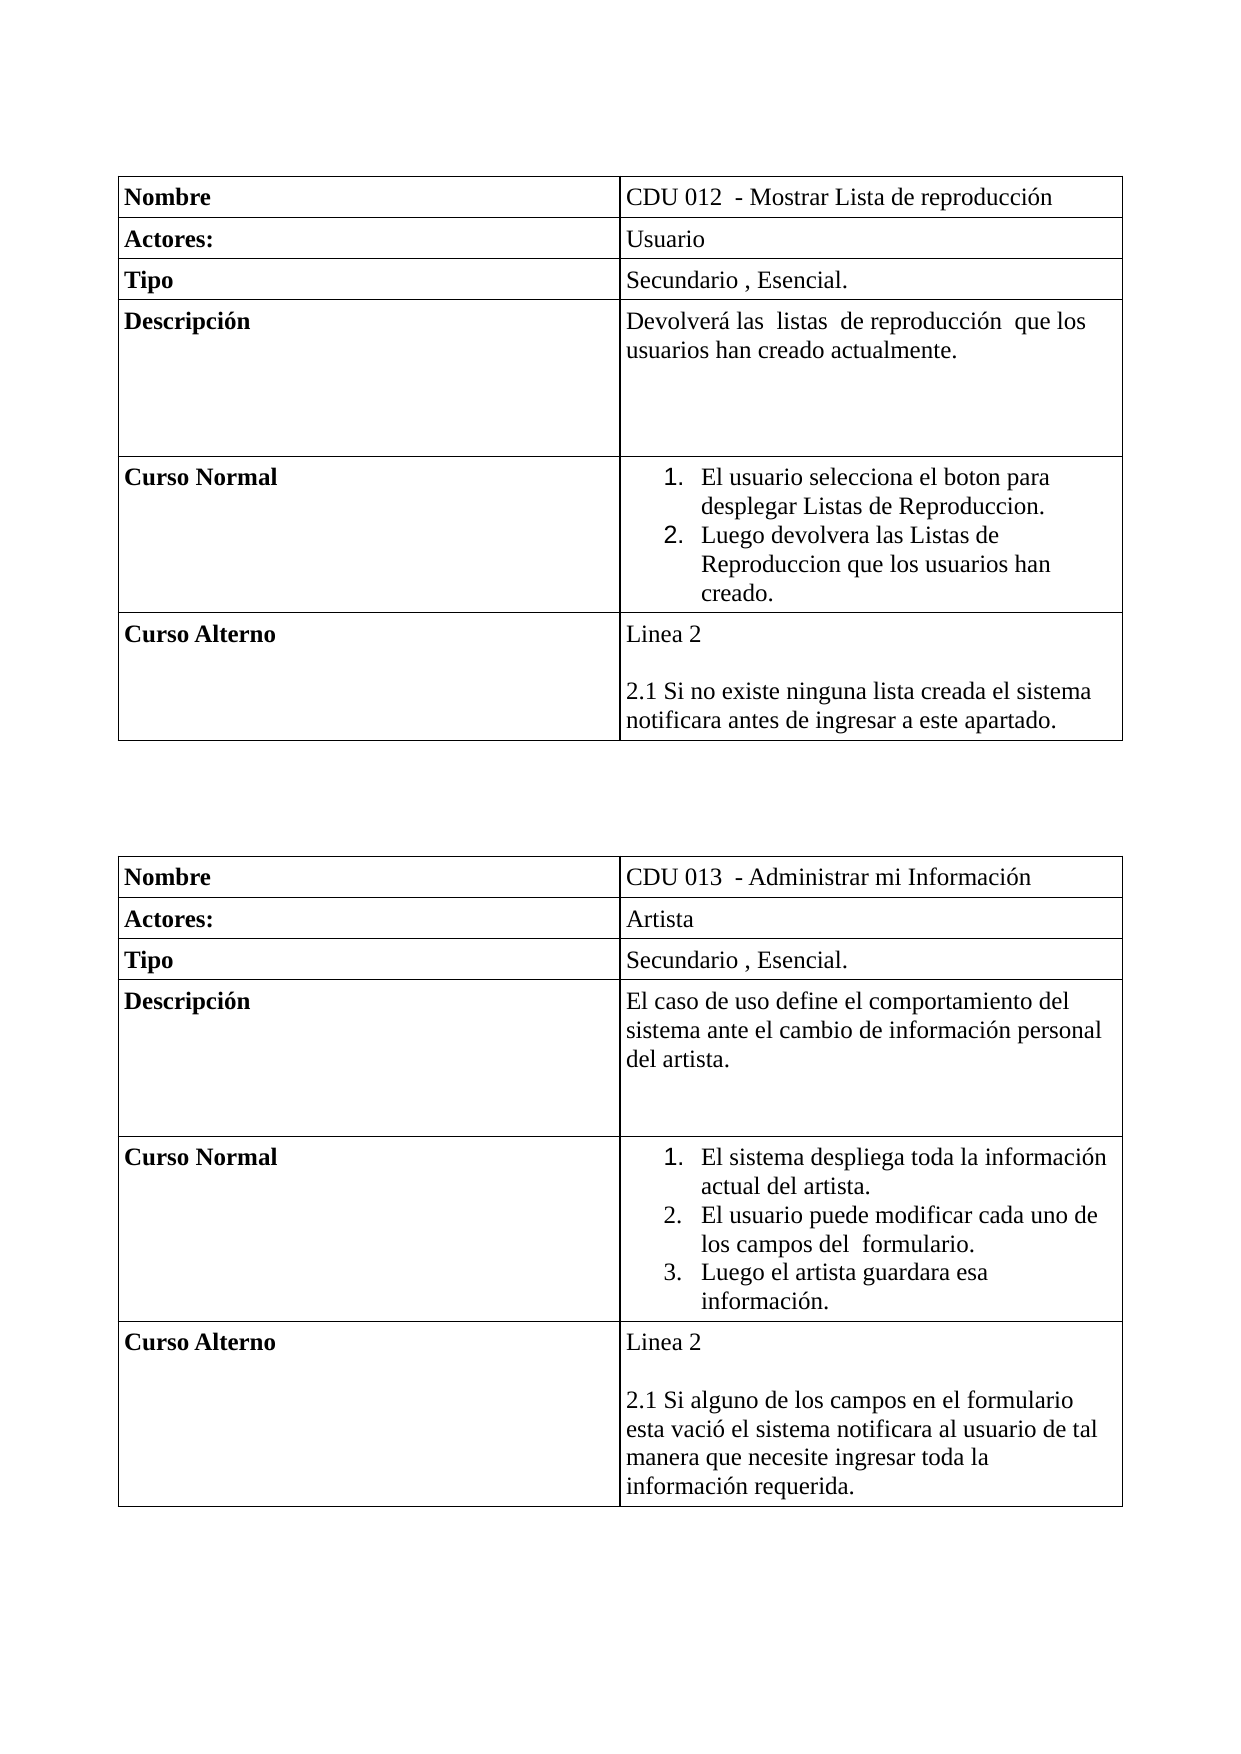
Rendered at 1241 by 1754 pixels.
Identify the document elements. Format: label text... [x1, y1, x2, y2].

table_header Nombre [119, 857, 619, 897]
table_cell Linea 2 2.1 Si no existe ninguna lista creada el sistema notificara antes de ingresar a este apartado. [621, 613, 1122, 739]
table_cell Secundario , Esencial. [621, 259, 1122, 299]
table_cell Descripción [119, 980, 619, 1136]
table_cell Actores: [119, 218, 619, 258]
table_cell Artista [621, 898, 1122, 938]
table_cell Curso Alterno [119, 613, 619, 739]
table_cell El caso de uso define el comportamiento del sistema ante el cambio de información personal del artista. [621, 980, 1122, 1136]
table_cell Linea 2 2.1 Si alguno de los campos en el formulario esta vació el sistema notificara al usuario de tal manera que necesite ingresar toda la información requerida. [621, 1322, 1122, 1506]
table_cell Curso Normal [119, 1137, 619, 1321]
table_cell Secundario , Esencial. [621, 939, 1122, 979]
table_header CDU 013 - Administrar mi Información [621, 857, 1122, 897]
table_header CDU 012 - Mostrar Lista de reproducción [621, 177, 1122, 217]
table_cell Usuario [621, 218, 1122, 258]
table_cell El usuario selecciona el boton para desplegar Listas de Reproduccion. Luego devolvera las Listas de Reproduccion que los usuarios han creado. [621, 457, 1122, 612]
table_cell Tipo [119, 259, 619, 299]
table_cell Descripción [119, 300, 619, 456]
table_cell Tipo [119, 939, 619, 979]
table_cell Actores: [119, 898, 619, 938]
table_header Nombre [119, 177, 619, 217]
table_cell Devolverá las listas de reproducción que los usuarios han creado actualmente. [621, 300, 1122, 456]
table_cell Curso Normal [119, 457, 619, 612]
table_cell Curso Alterno [119, 1322, 619, 1506]
table_cell El sistema despliega toda la información actual del artista. El usuario puede modificar cada uno de los campos del formulario. Luego el artista guardara esa información. [621, 1137, 1122, 1321]
